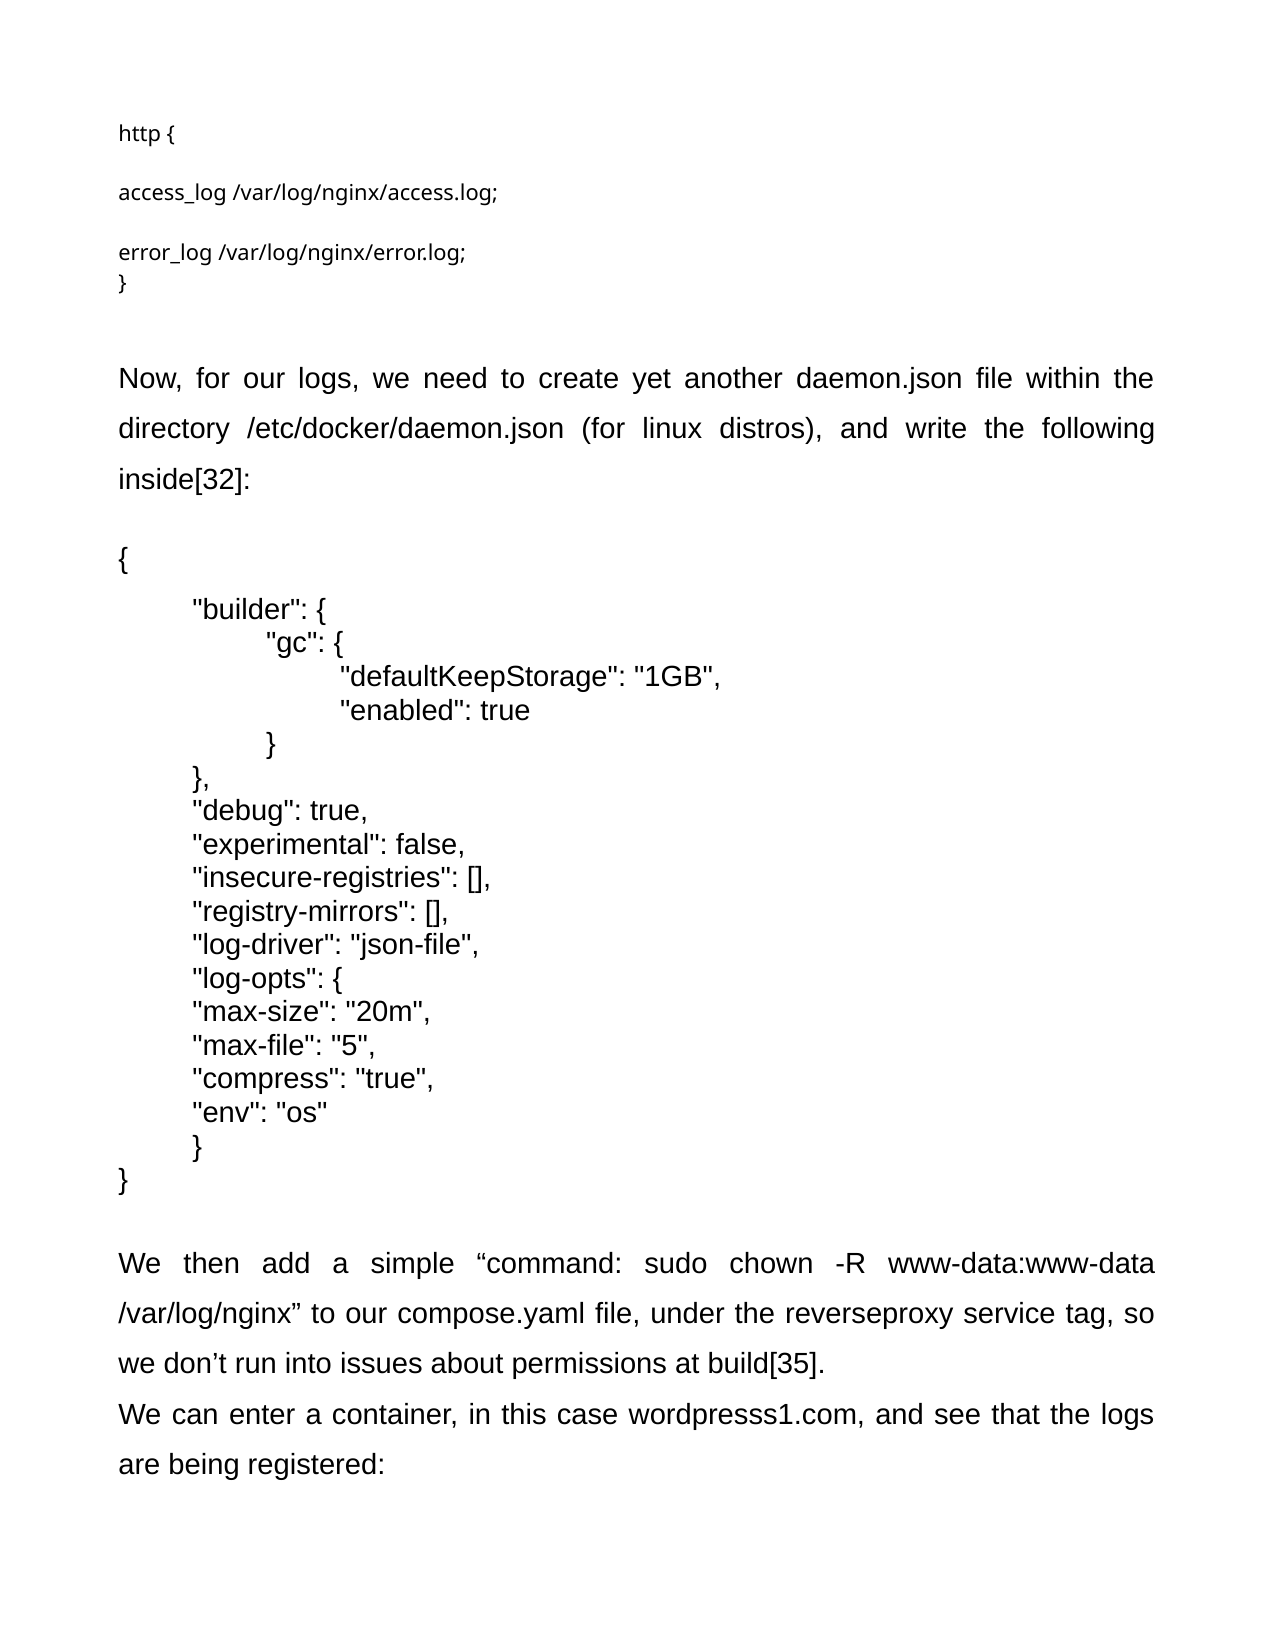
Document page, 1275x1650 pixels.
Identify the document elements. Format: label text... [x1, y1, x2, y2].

text http { [118, 118, 1157, 148]
text } [118, 266, 1157, 296]
text "registry-mirrors": [], [118, 894, 1157, 927]
text "env": "os" [118, 1095, 1157, 1128]
text "max-size": "20m", [118, 994, 1157, 1028]
text "log-driver": "json-file", [118, 927, 1157, 961]
text } [118, 1162, 1157, 1196]
text "log-opts": { [118, 961, 1157, 994]
text error_log /var/log/nginx/error.log; [118, 237, 1157, 266]
text "debug": true, [118, 793, 1157, 827]
text }, [118, 759, 1157, 793]
text "builder": { [118, 592, 1157, 625]
text "defaultKeepStorage": "1GB", [118, 659, 1157, 692]
text "max-file": "5", [118, 1028, 1157, 1061]
text "experimental": false, [118, 827, 1157, 860]
text We then add a simple “command: sudo chown -R www-data:www-data /var/log/nginx” to our compose.yaml file, under the reverseproxy service tag, so we don’t run into issues about permissions at build[35]. [118, 1246, 1157, 1380]
text "enabled": true [118, 692, 1157, 726]
text } [118, 726, 1157, 759]
text "compress": "true", [118, 1061, 1157, 1095]
text Now, for our logs, we need to create yet another daemon.json file within the directory /etc/docker/daemon.json (for linux distros), and write the following inside[32]: [118, 361, 1157, 495]
text "insecure-registries": [], [118, 860, 1157, 894]
text { [118, 542, 1157, 575]
text We can enter a container, in this case wordpresss1.com, and see that the logs are being registered: [118, 1397, 1157, 1481]
text } [118, 1128, 1157, 1162]
text access_log /var/log/nginx/access.log; [118, 177, 1157, 207]
text "gc": { [118, 625, 1157, 659]
